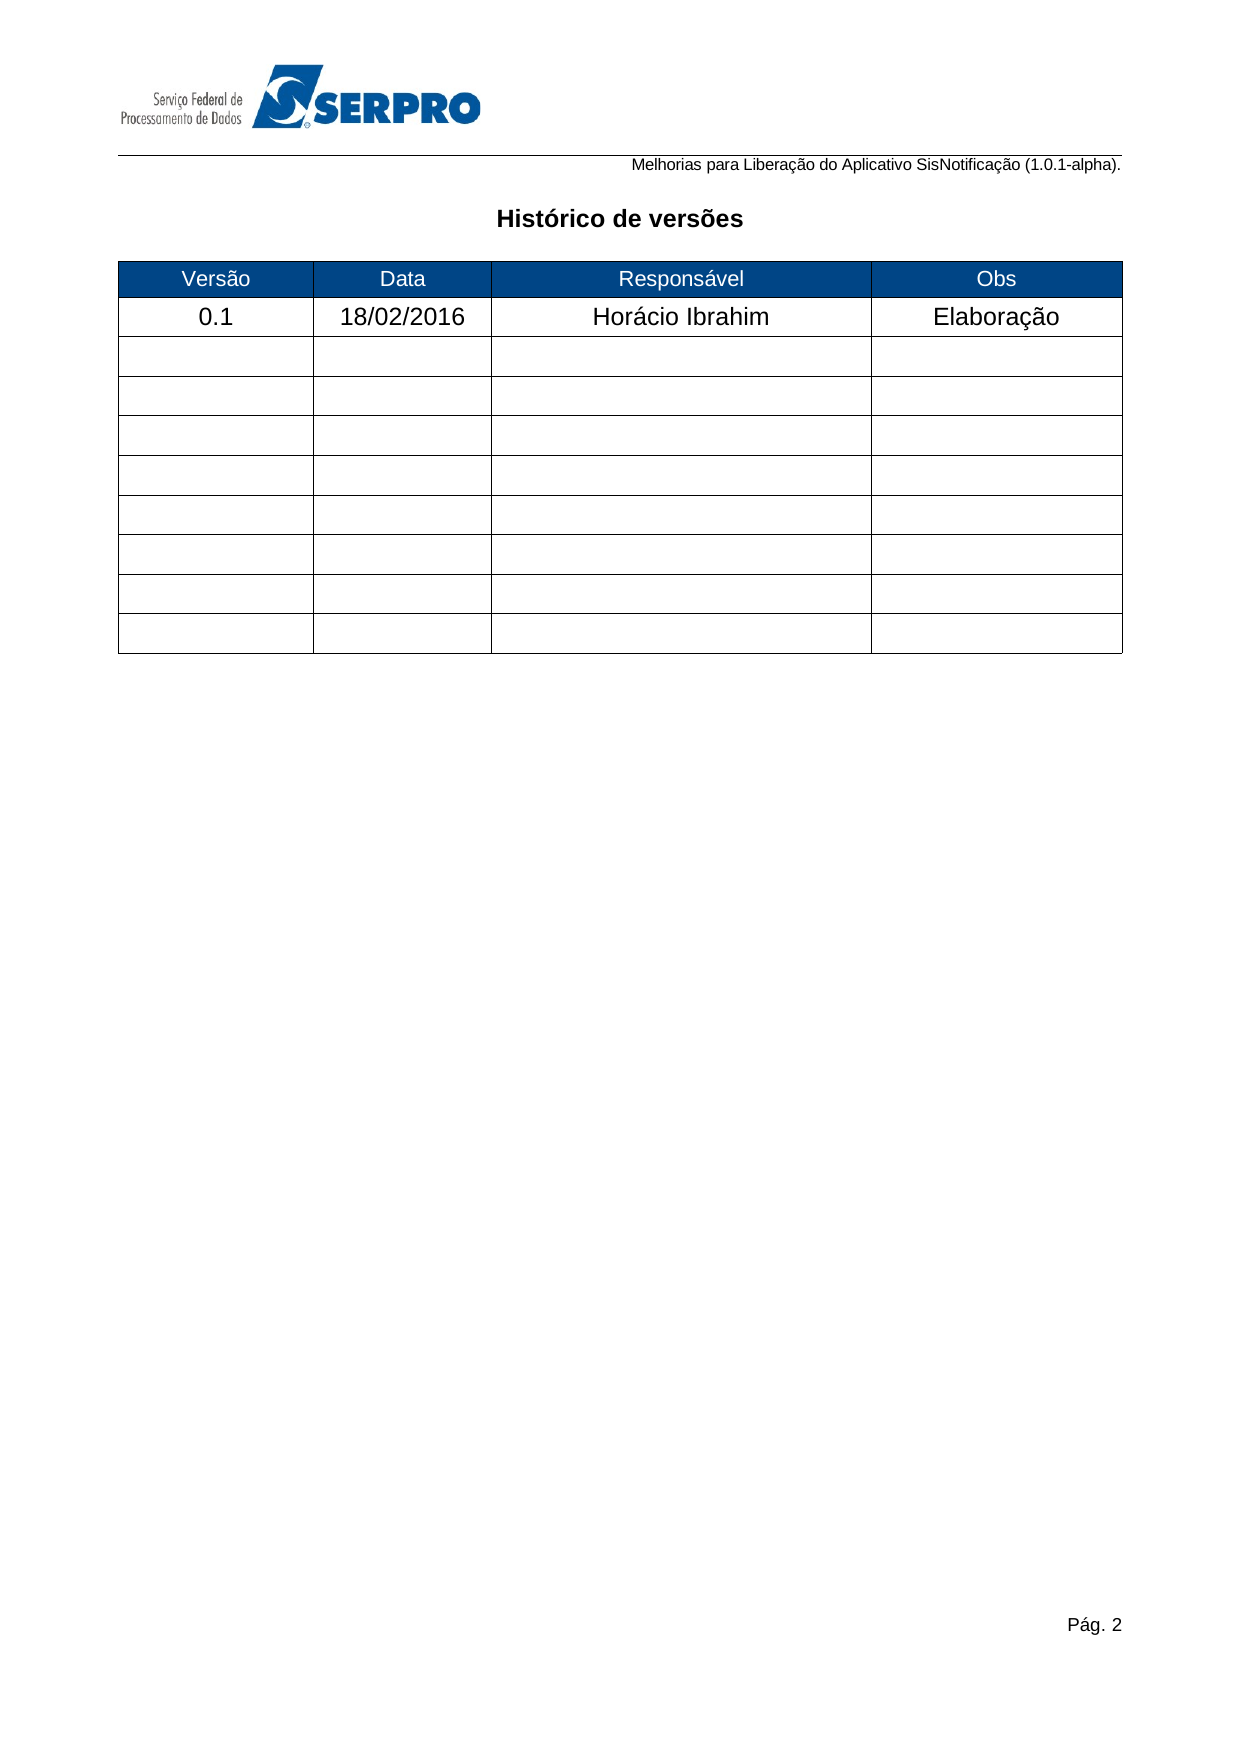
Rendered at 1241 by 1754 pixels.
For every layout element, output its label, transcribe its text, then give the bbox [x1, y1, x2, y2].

table_cell [492, 496, 871, 534]
table_cell [492, 614, 871, 653]
table_cell [492, 535, 871, 574]
table_cell [492, 416, 871, 455]
table_cell [314, 456, 491, 495]
table_cell [492, 337, 871, 376]
table_cell [119, 456, 313, 495]
table_cell [872, 496, 1122, 534]
table_cell [119, 575, 313, 613]
table_cell [314, 614, 491, 653]
table_cell [314, 337, 491, 376]
text Histórico de versões [118, 205, 1122, 233]
table_cell [119, 614, 313, 653]
table_cell [314, 535, 491, 574]
table_cell [119, 535, 313, 574]
table_cell [119, 416, 313, 455]
table_cell [872, 535, 1122, 574]
table_cell [314, 416, 491, 455]
table_cell [119, 496, 313, 534]
table_cell [872, 337, 1122, 376]
table_cell [119, 337, 313, 376]
table_cell [872, 377, 1122, 415]
table_cell [492, 456, 871, 495]
table_cell [314, 496, 491, 534]
table_header Responsável [492, 262, 871, 297]
table_cell [492, 377, 871, 415]
table_cell [314, 575, 491, 613]
table_cell [872, 614, 1122, 653]
table_cell Horácio Ibrahim [492, 298, 871, 336]
table_cell [492, 575, 871, 613]
table_cell [314, 377, 491, 415]
table_cell [872, 456, 1122, 495]
table_cell 18/02/2016 [314, 298, 491, 336]
table_cell [872, 575, 1122, 613]
picture [121, 64, 481, 129]
table_cell Elaboração [872, 298, 1122, 336]
table_cell [119, 377, 313, 415]
table_header Versão [119, 262, 313, 297]
table_header Obs [872, 262, 1122, 297]
table_header Data [314, 262, 491, 297]
table_cell [872, 416, 1122, 455]
table_cell 0.1 [119, 298, 313, 336]
